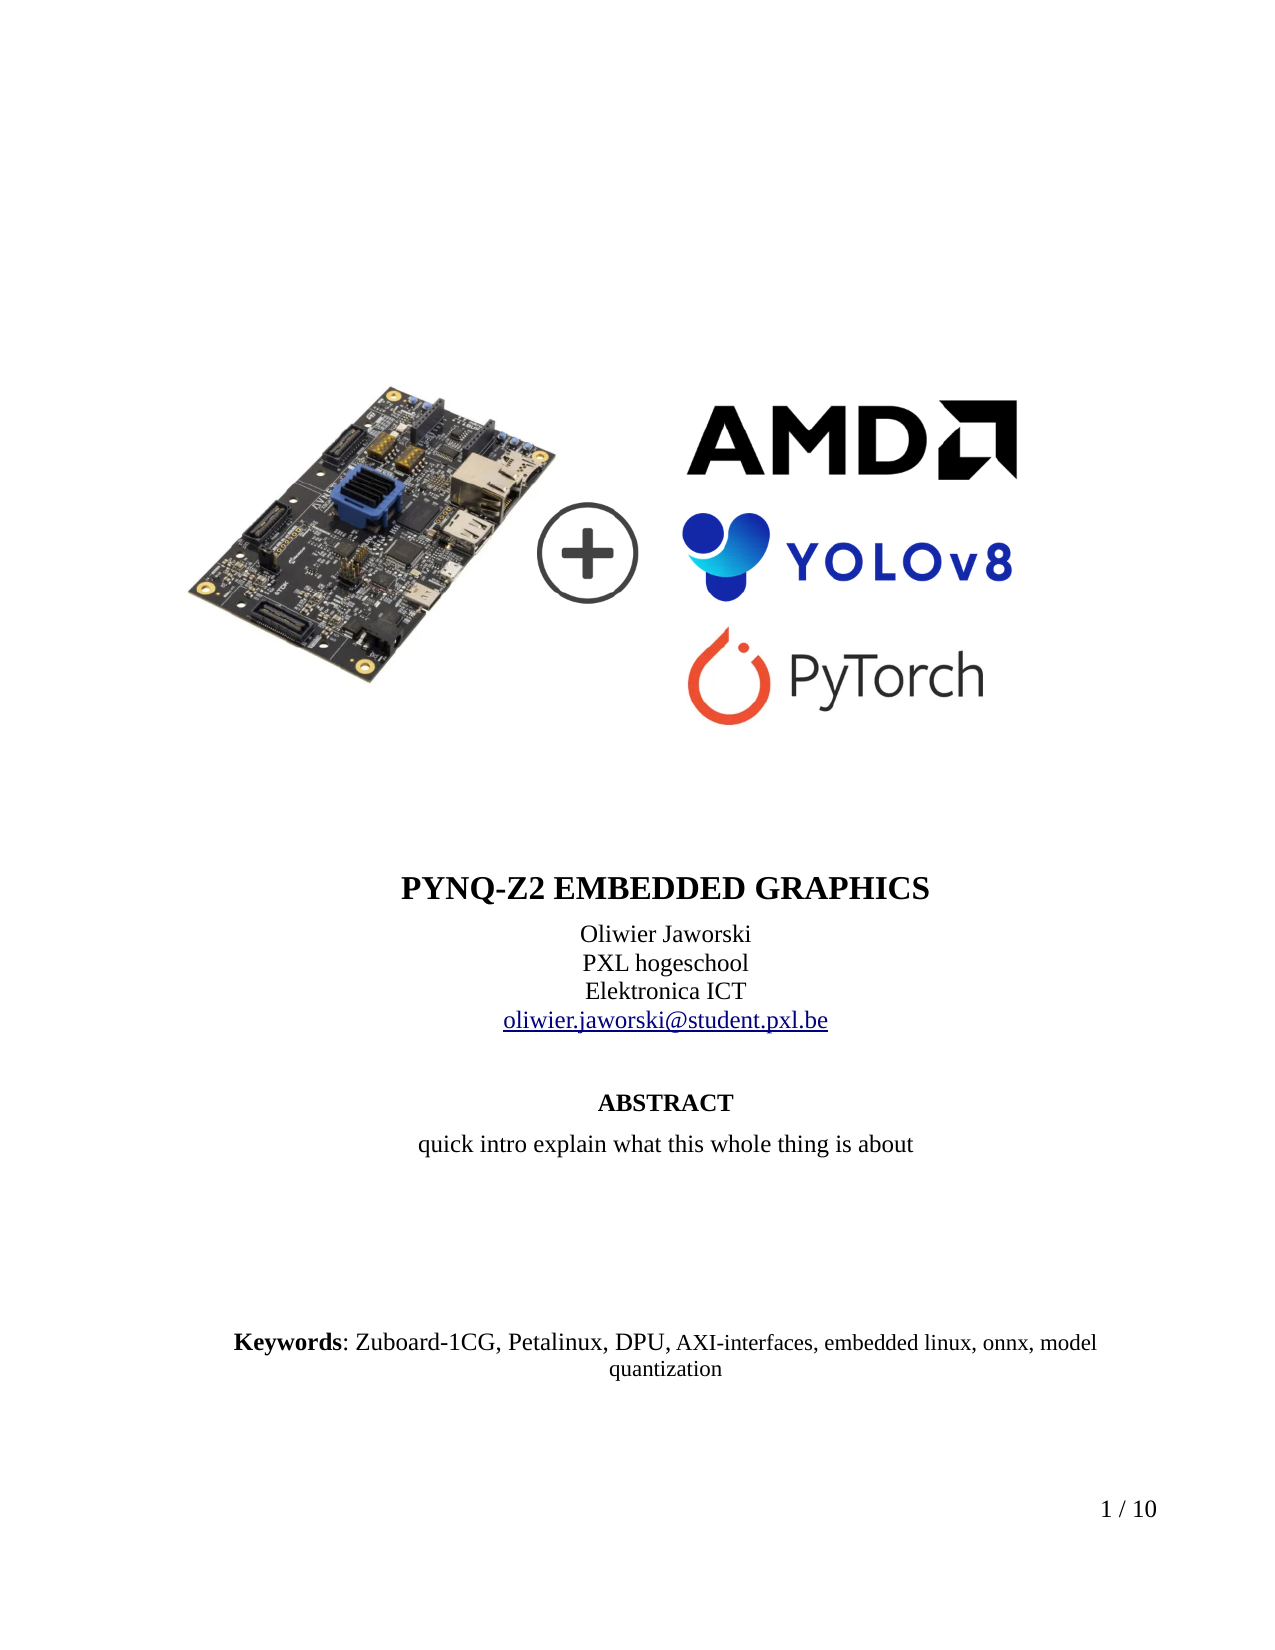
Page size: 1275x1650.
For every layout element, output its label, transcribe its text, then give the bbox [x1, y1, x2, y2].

text Oliwier Jaworski [174, 919, 1157, 948]
picture [170, 333, 1102, 780]
text Keywords: Zuboard-1CG, Petalinux, DPU, AXI-interfaces, embedded linux, onnx, model quantization [174, 1327, 1157, 1382]
text oliwier.jaworski@student.pxl.be [174, 1005, 1157, 1034]
text PXL hogeschool [174, 948, 1157, 976]
text Elektronica ICT [174, 976, 1157, 1005]
text PYNQ-Z2 Embedded graphics [174, 868, 1157, 906]
text quick intro explain what this whole thing is about [174, 1129, 1157, 1158]
text ABSTRACT [174, 1088, 1157, 1116]
